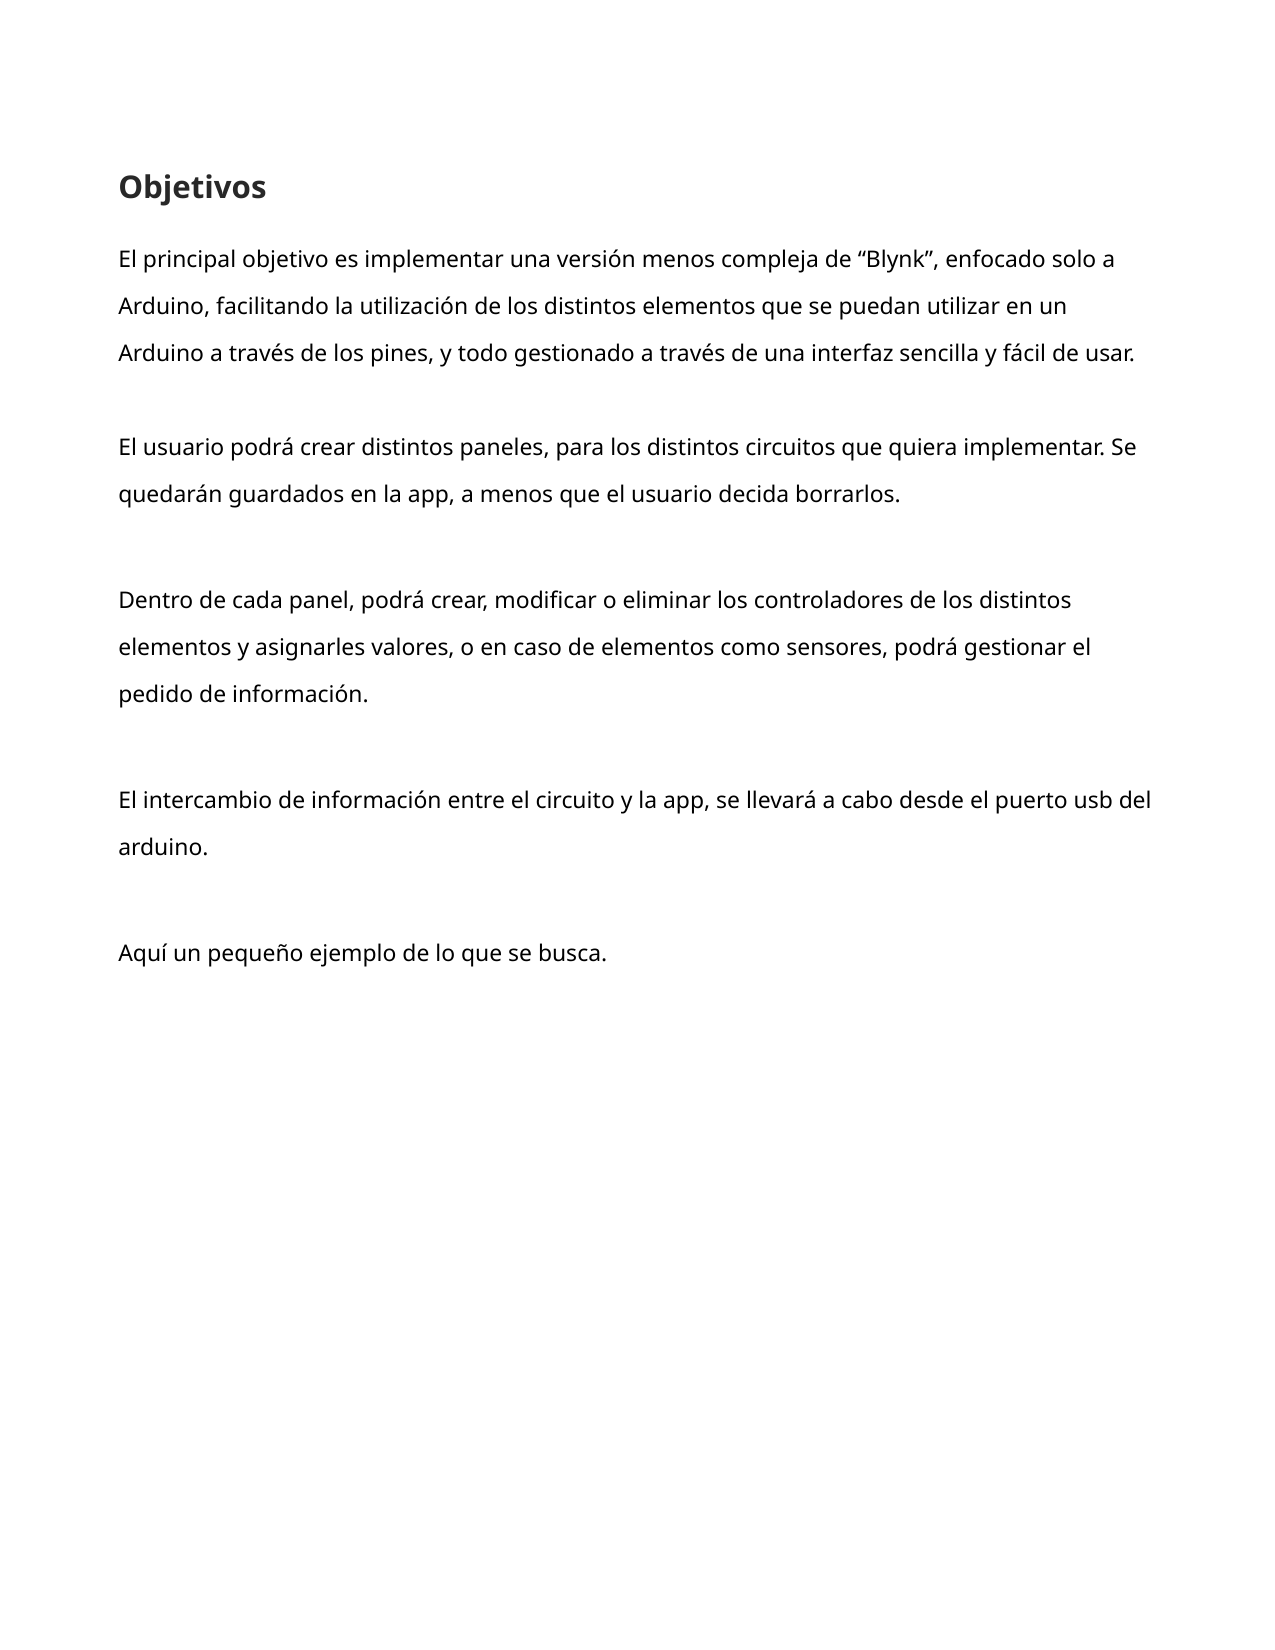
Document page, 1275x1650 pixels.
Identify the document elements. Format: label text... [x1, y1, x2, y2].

text El usuario podrá crear distintos paneles, para los distintos circuitos que quiera implementar. Se quedarán guardados en la app, a menos que el usuario decida borrarlos. [118, 431, 1157, 509]
text El intercambio de información entre el circuito y la app, se llevará a cabo desde el puerto usb del arduino. [118, 784, 1157, 862]
text Dentro de cada panel, podrá crear, modificar o eliminar los controladores de los distintos elementos y asignarles valores, o en caso de elementos como sensores, podrá gestionar el pedido de información. [118, 584, 1157, 709]
text Aquí un pequeño ejemplo de lo que se busca. [118, 937, 1157, 968]
text El principal objetivo es implementar una versión menos compleja de “Blynk”, enfocado solo a Arduino, facilitando la utilización de los distintos elementos que se puedan utilizar en un Arduino a través de los pines, y todo gestionado a través de una interfaz sencilla y fácil de usar. [118, 243, 1157, 368]
text Objetivos [118, 165, 1157, 208]
